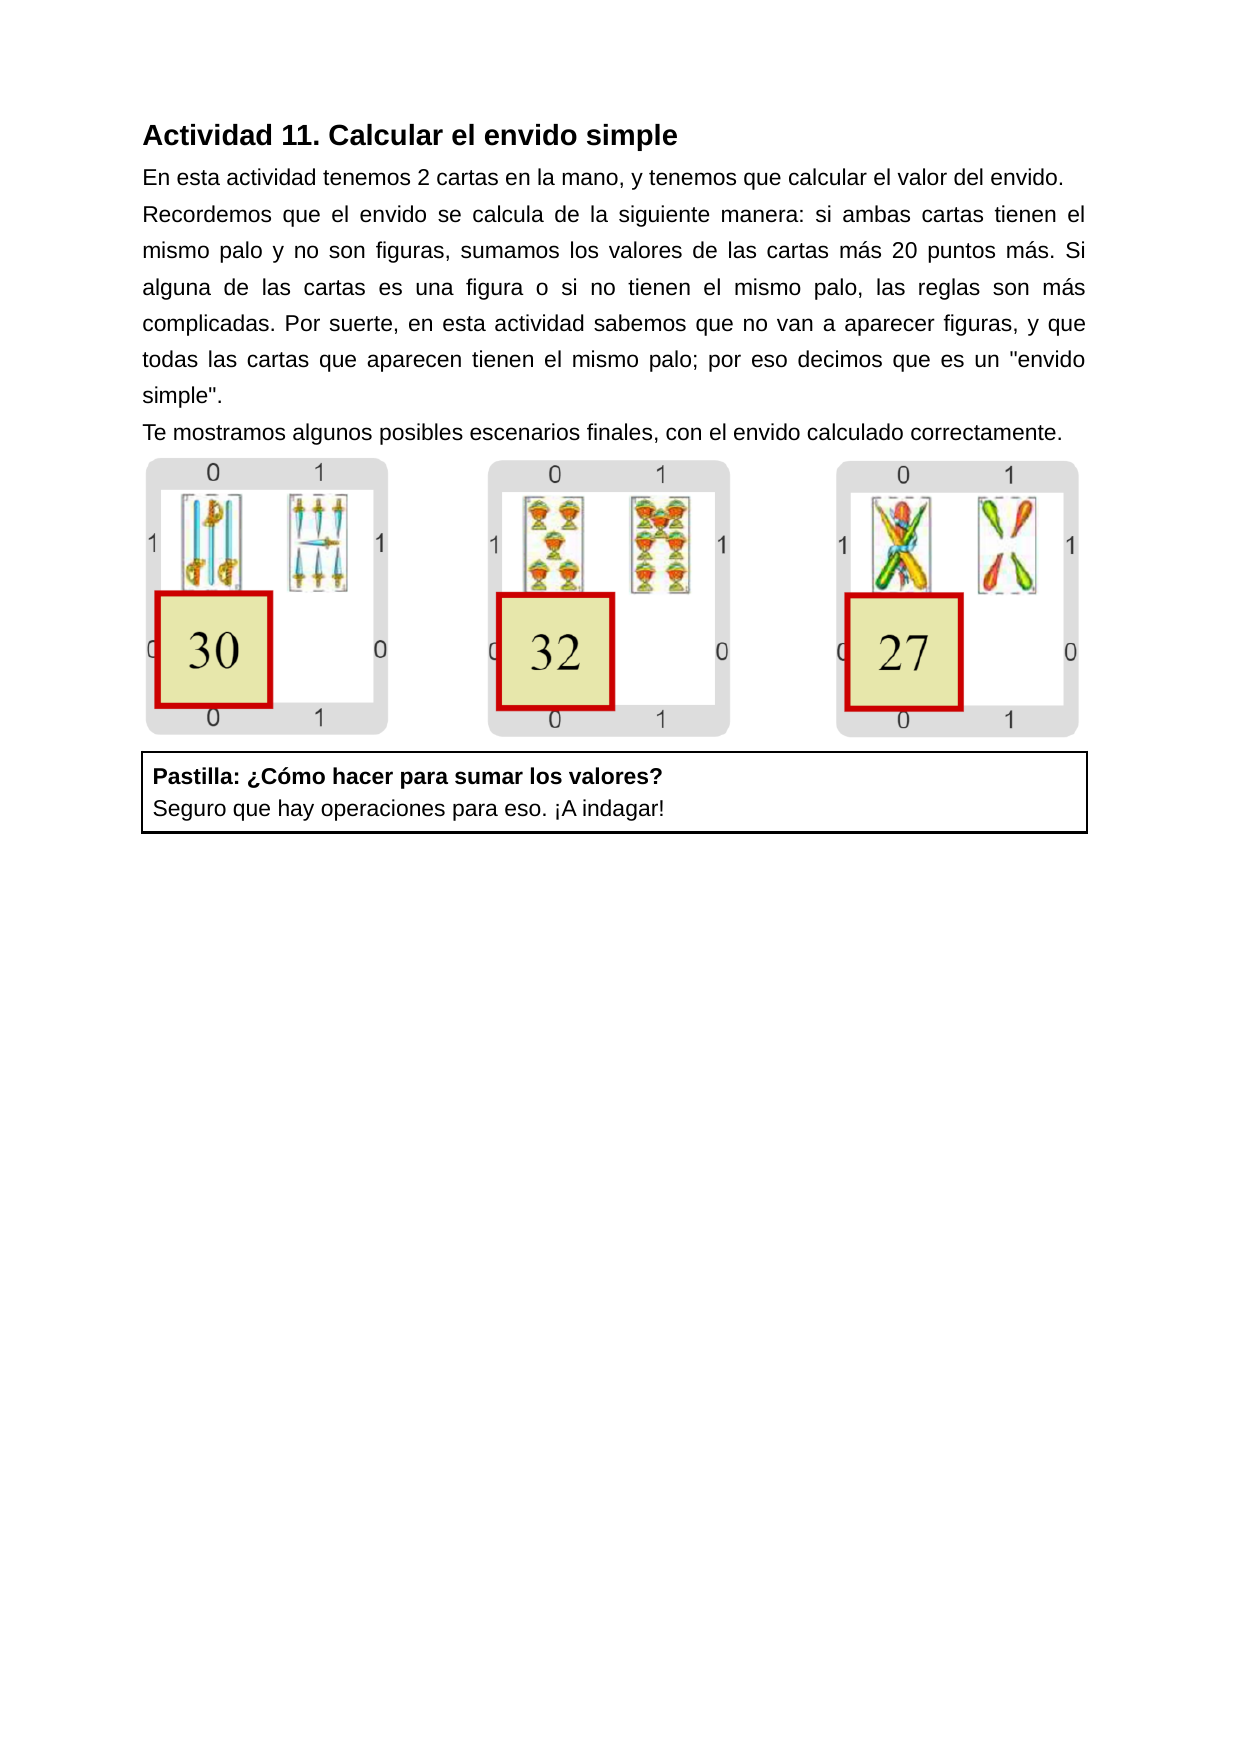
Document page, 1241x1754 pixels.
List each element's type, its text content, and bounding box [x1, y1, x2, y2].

picture [142, 455, 1087, 741]
table_header Pastilla: ¿Cómo hacer para sumar los valores? Seguro que hay operaciones para eso. ¡A indagar! [143, 753, 1086, 831]
text En esta actividad tenemos 2 cartas en la mano, y tenemos que calcular el valor del envido. [142, 164, 1087, 191]
text Actividad 11. Calcular el envido simple [142, 118, 1087, 152]
text Recordemos que el envido se calcula de la siguiente manera: si ambas cartas tienen el mismo palo y no son figuras, sumamos los valores de las cartas más 20 puntos más. Si alguna de las cartas es una figura o si no tienen el mismo palo, las reglas son más complicadas. Por suerte, en esta actividad sabemos que no van a aparecer figuras, y que todas las cartas que aparecen tienen el mismo palo; por eso decimos que es un "envido simple". [142, 201, 1087, 409]
text Te mostramos algunos posibles escenarios finales, con el envido calculado correctamente. [142, 419, 1087, 445]
